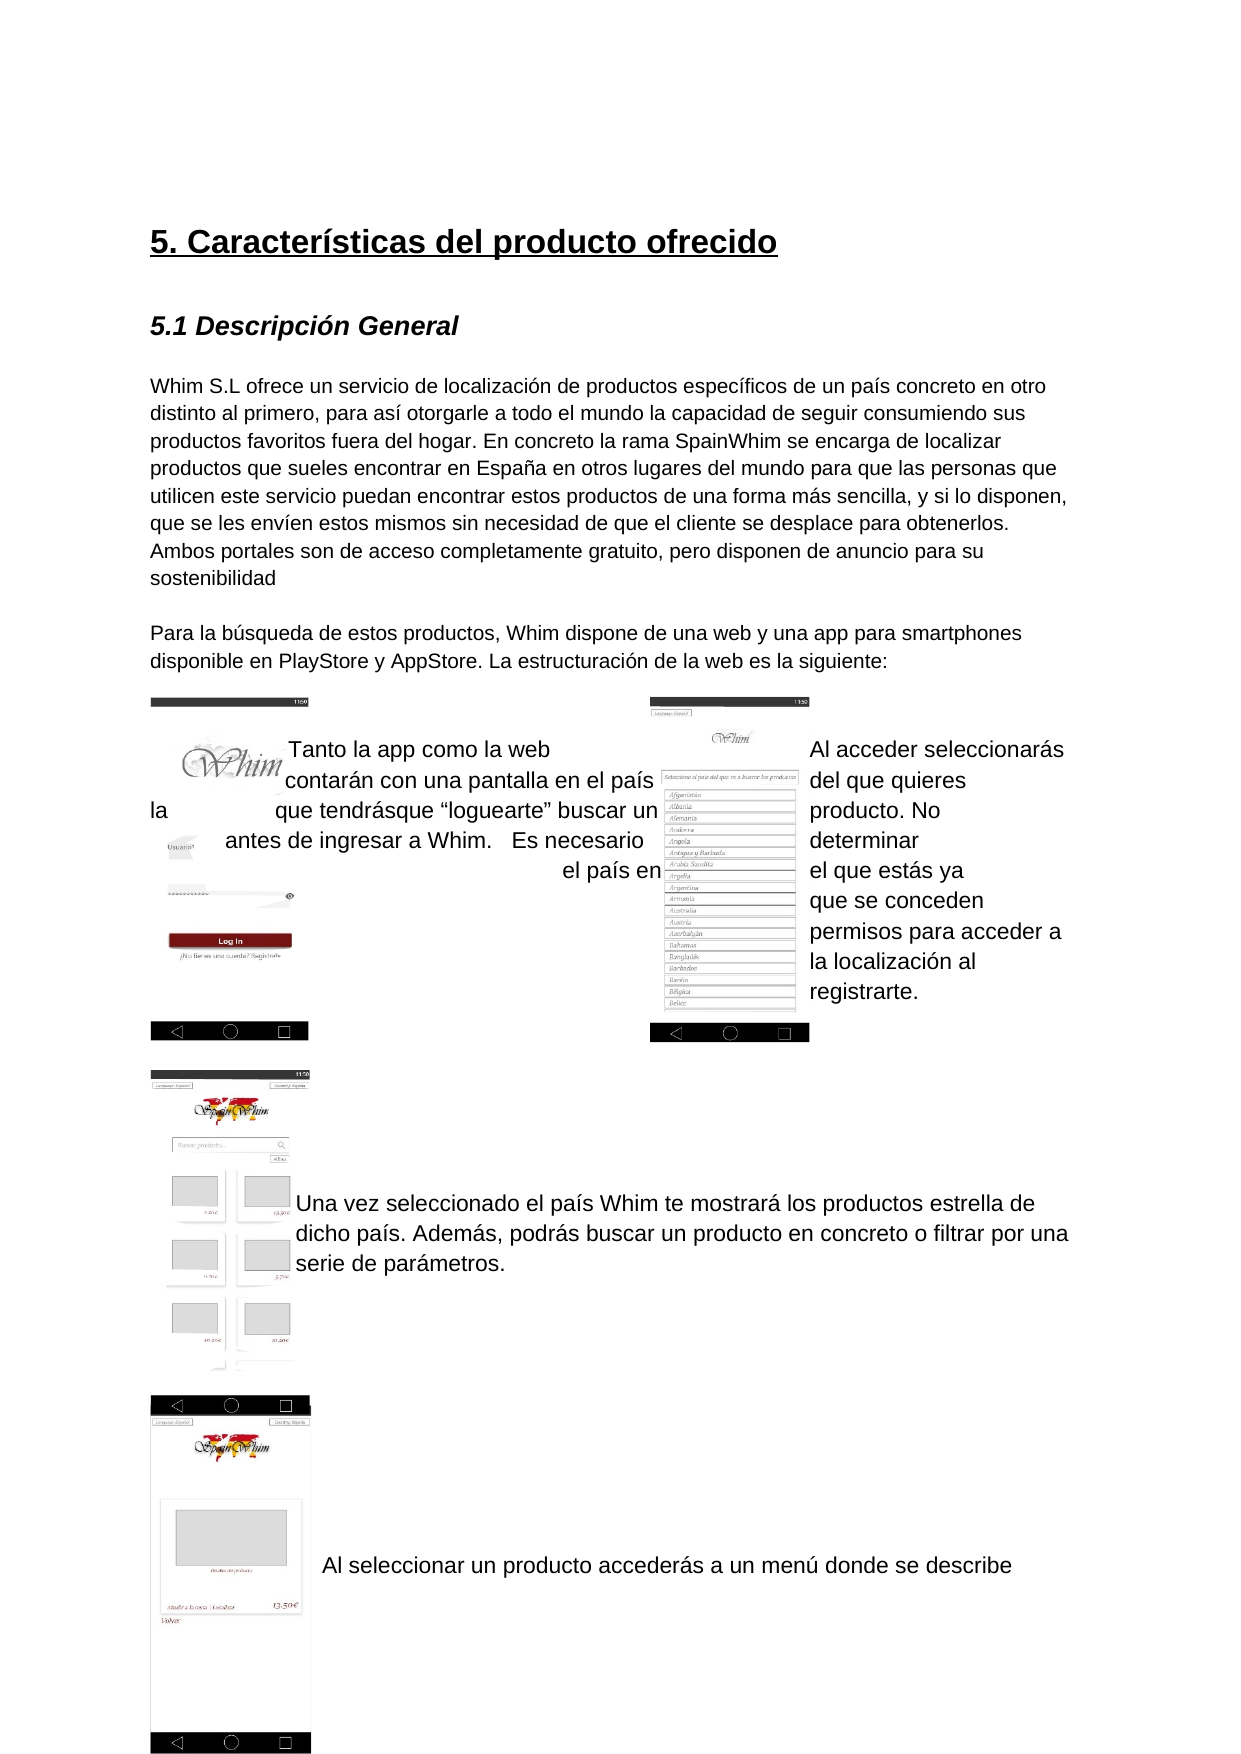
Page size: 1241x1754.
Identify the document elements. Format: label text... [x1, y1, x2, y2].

text el que estás ya [810, 857, 1090, 883]
text Al seleccionar un producto accederás a un menú donde se describe [312, 1552, 1090, 1578]
text la [150, 797, 266, 823]
text Una vez seleccionado el país Whim te mostrará los productos estrella de dicho país. Además, podrás buscar un producto en concreto o filtrar por una serie de parámetros. [230, 1189, 1090, 1276]
text [150, 1189, 223, 1276]
text [262, 948, 663, 974]
text Ambos portales son de acceso completamente gratuito, pero disponen de anuncio para su [150, 538, 1090, 562]
text del que quieres [810, 767, 1090, 793]
text Para la búsqueda de estos productos, Whim dispone de una web y una app para smartphones disponible en PlayStore y AppStore. La estructuración de la web es la siguiente: [150, 621, 1090, 672]
text 5. Características del producto ofrecido [150, 222, 1090, 260]
text permisos para acceder a [810, 918, 1090, 944]
text [225, 887, 663, 914]
text [290, 918, 663, 944]
text Tanto la app como la web [207, 736, 809, 763]
text determinar [810, 827, 1090, 853]
text contarán con una pantalla en el país [208, 767, 809, 793]
text [278, 978, 663, 1004]
text registrarte. [810, 978, 1090, 1004]
text [150, 736, 206, 763]
text sostenibilidad [150, 566, 1090, 590]
text la localización al [810, 948, 1090, 974]
text producto. No [810, 797, 1090, 823]
text el país en [225, 857, 663, 883]
text que tendrásque “loguearte” buscar un [227, 797, 663, 823]
text [150, 767, 277, 793]
text Al acceder seleccionarás [810, 736, 1090, 763]
text que se conceden [810, 887, 1090, 914]
text Whim S.L ofrece un servicio de localización de productos específicos de un país concreto en otro distinto al primero, para así otorgarle a todo el mundo la capacidad de seguir consumiendo sus productos favoritos fuera del hogar. En concreto la rama SpainWhim se encarga de localizar productos que sueles encontrar en España en otros lugares del mundo para que las personas que utilicen este servicio puedan encontrar estos productos de una forma más sencilla, y si lo disponen, que se les envíen estos mismos sin necesidad de que el cliente se desplace para obtenerlos. [150, 373, 1090, 535]
text antes de ingresar a Whim. Es necesario [225, 827, 663, 853]
text 5.1 Descripción General [150, 310, 1090, 341]
